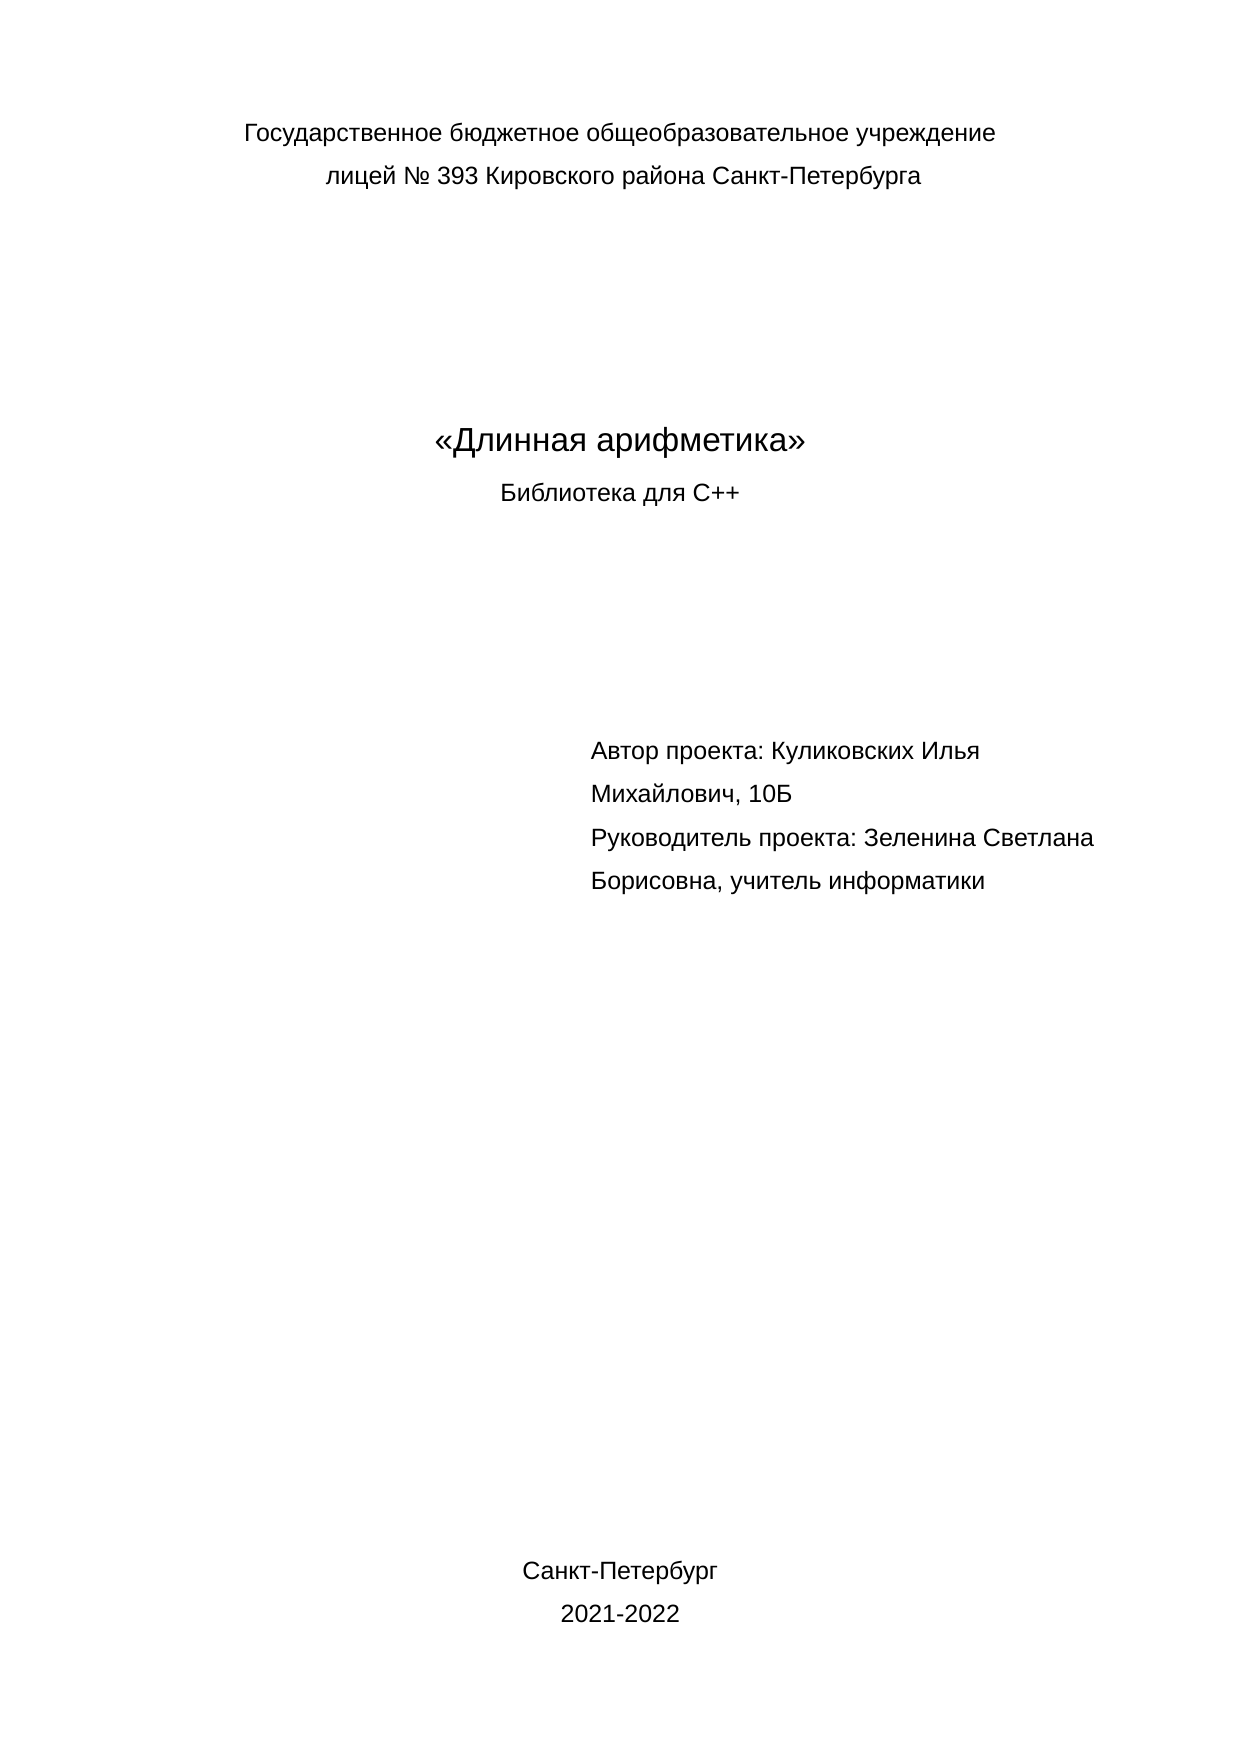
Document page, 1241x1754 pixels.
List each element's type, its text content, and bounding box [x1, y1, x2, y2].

text 2021-2022 [118, 1599, 1122, 1628]
text «Длинная арифметика» [118, 420, 1122, 458]
text Руководитель проекта: Зеленина Светлана Борисовна, учитель информатики [591, 823, 1122, 894]
text Библиотека для С++ [118, 478, 1122, 506]
text Автор проекта: Куликовских Илья Михайлович, 10Б [591, 736, 1122, 808]
text лицей № 393 Кировского района Санкт-Петербурга [118, 161, 1122, 190]
text Государственное бюджетное общеобразовательное учреждение [118, 118, 1122, 147]
text Санкт-Петербург [118, 1556, 1122, 1584]
